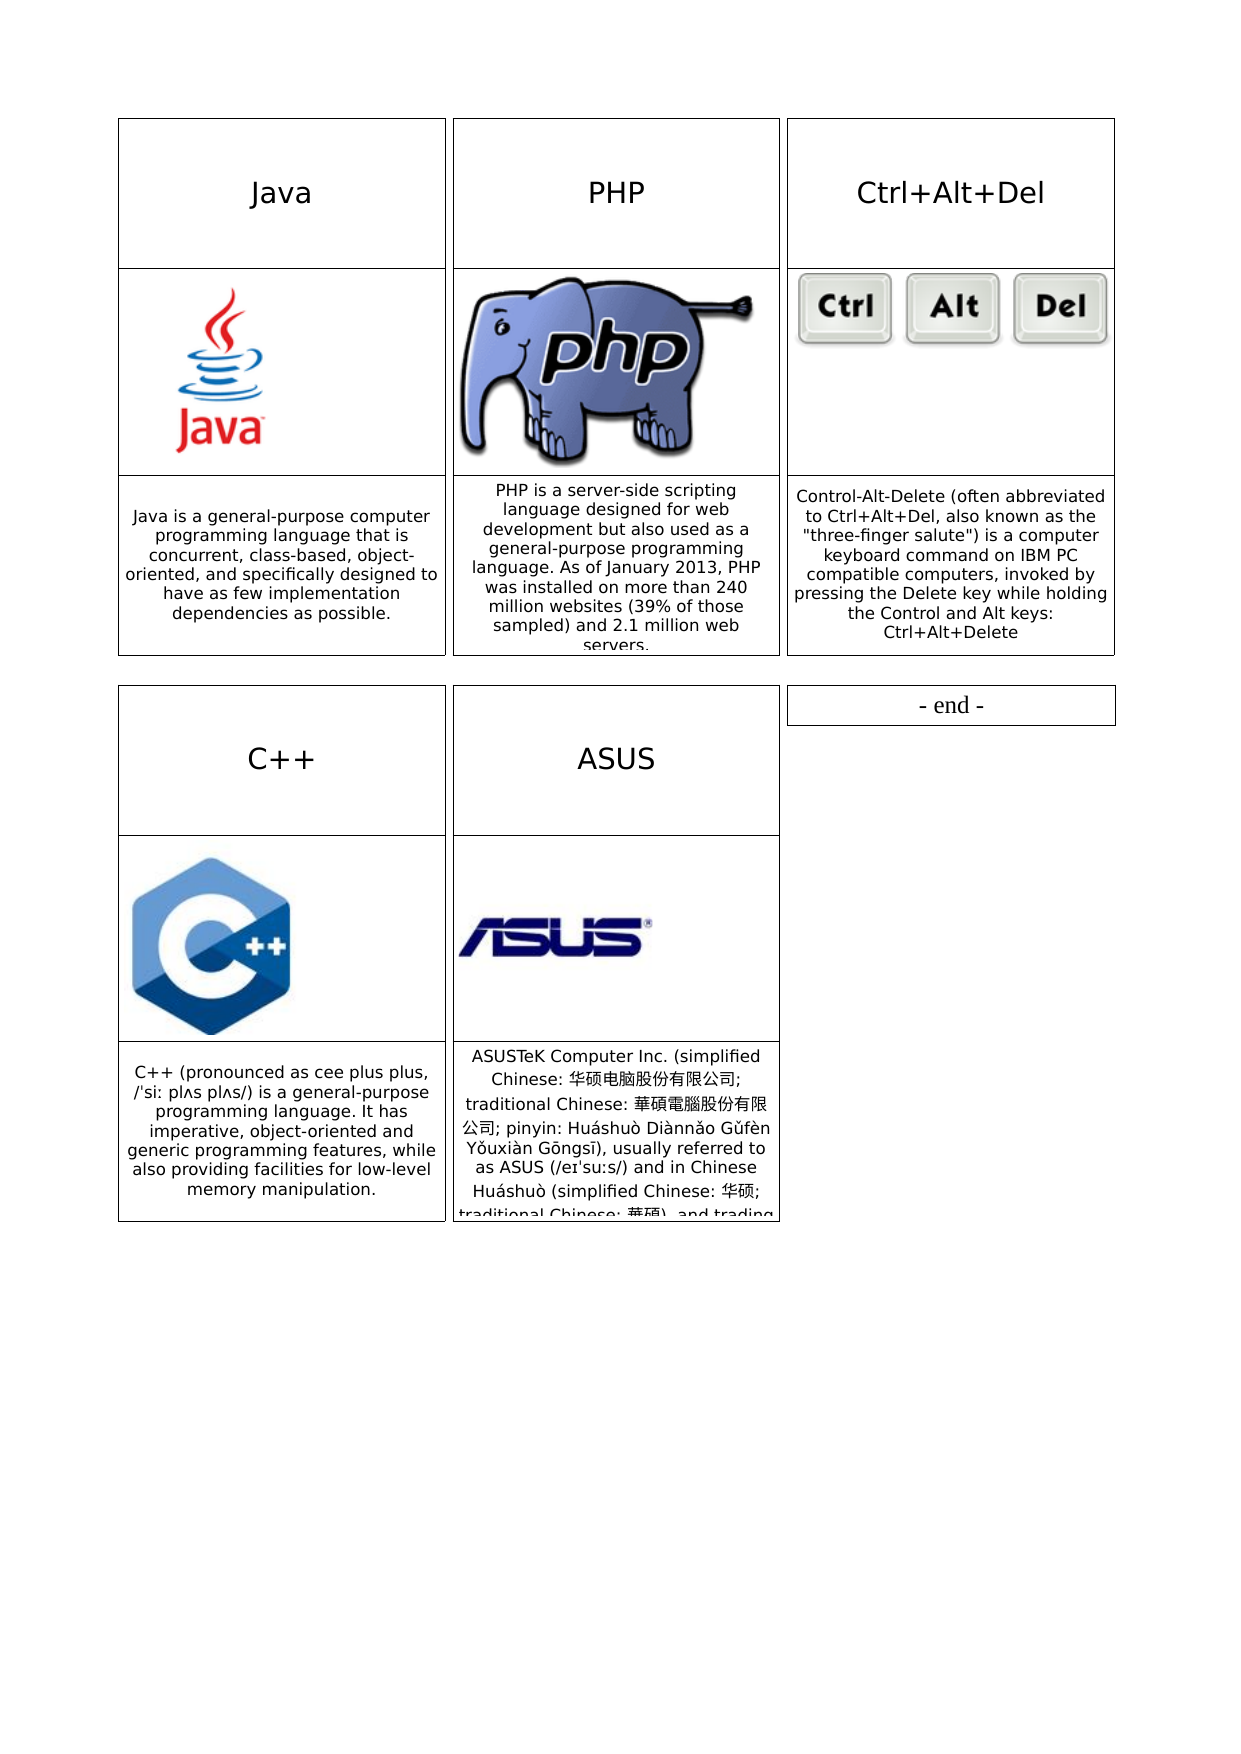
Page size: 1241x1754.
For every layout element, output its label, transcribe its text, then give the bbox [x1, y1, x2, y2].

picture [458, 840, 653, 1035]
table_header ASUS [454, 686, 779, 834]
table_cell [454, 836, 779, 1041]
table_header Java [119, 119, 445, 268]
picture [123, 273, 318, 468]
table_header - end - [788, 686, 1115, 725]
table_cell [119, 836, 445, 1041]
table_cell PHP is a server-side scripting language designed for web development but also used as a general-purpose programming language. As of January 2013, PHP was installed on more than 240 million websites (39% of those sampled) and 2.1 million web servers. [454, 476, 779, 655]
picture [458, 273, 760, 468]
table_cell [119, 269, 445, 475]
table_cell ASUSTeK Computer Inc. (simplified Chinese: 华硕电脑股份有限公司; traditional Chinese: 華碩電腦股份有限公司; pinyin: Huáshuò Diànnǎo Gǔfèn Yǒuxiàn Gōngsī), usually referred to as ASUS (/eɪˈsuːs/) and in Chinese Huáshuò (simplified Chinese: 华硕; traditional Chinese: 華碩), and trading under that name, is a Taiwanese multinational computer hardware and electronics company headquartered in Beitou District, Taipei, Taiwan. [454, 1042, 779, 1221]
table_cell C++ (pronounced as cee plus plus, /ˈsiː plʌs plʌs/) is a general-purpose programming language. It has imperative, object-oriented and generic programming features, while also providing facilities for low-level memory manipulation. [119, 1042, 445, 1221]
table_cell Java is a general-purpose computer programming language that is concurrent, class-based, object-oriented, and specifically designed to have as few implementation dependencies as possible. [119, 476, 445, 655]
table_header C++ [119, 686, 445, 834]
table_header PHP [454, 119, 779, 268]
table_cell [454, 269, 779, 475]
table_cell [788, 269, 1114, 475]
picture [123, 840, 309, 1035]
table_header Ctrl+Alt+Del [788, 119, 1114, 268]
table_cell Control-Alt-Delete (often abbreviated to Ctrl+Alt+Del, also known as the "three-finger salute") is a computer keyboard command on IBM PC compatible computers, invoked by pressing the Delete key while holding the Control and Alt keys: Ctrl+Alt+Delete [788, 476, 1114, 655]
picture [793, 273, 1114, 349]
